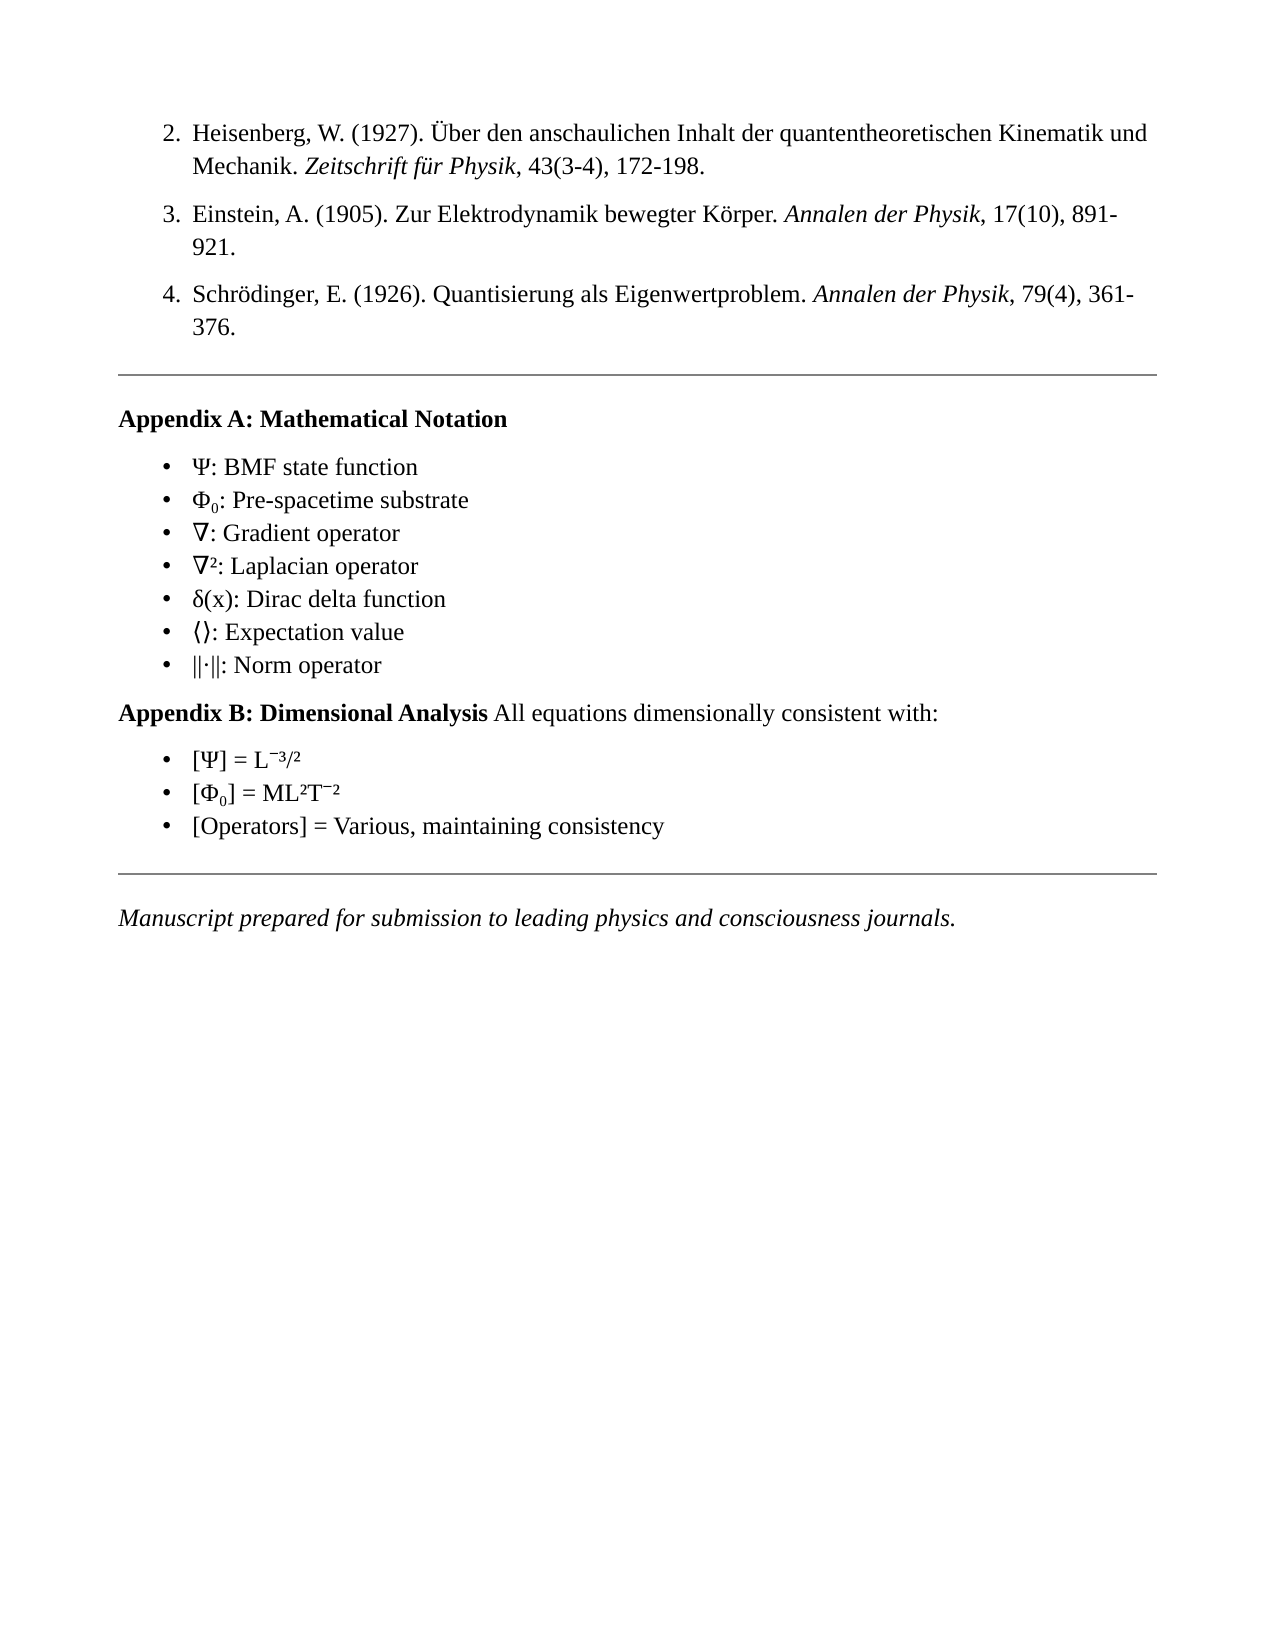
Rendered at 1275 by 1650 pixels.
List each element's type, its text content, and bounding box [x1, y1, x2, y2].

list [Φ₀] = ML²T⁻² [162, 778, 1157, 807]
list [Operators] = Various, maintaining consistency [162, 811, 1157, 840]
list Φ₀: Pre-spacetime substrate [162, 485, 1157, 514]
list δ(x): Dirac delta function [162, 584, 1157, 613]
list ⟨⟩: Expectation value [162, 617, 1157, 646]
text Manuscript prepared for submission to leading physics and consciousness journals. [118, 903, 1157, 932]
list Einstein, A. (1905). Zur Elektrodynamik bewegter Körper. Annalen der Physik, 17(10), 891-921. [162, 199, 1157, 261]
list ∇: Gradient operator [162, 518, 1157, 547]
list [Ψ] = L⁻³/² [162, 745, 1157, 774]
list Ψ: BMF state function [162, 452, 1157, 481]
list Schrödinger, E. (1926). Quantisierung als Eigenwertproblem. Annalen der Physik, 79(4), 361-376. [162, 279, 1157, 341]
list Heisenberg, W. (1927). Über den anschaulichen Inhalt der quantentheoretischen Kinematik und Mechanik. Zeitschrift für Physik, 43(3-4), 172-198. [162, 118, 1157, 180]
list ∇²: Laplacian operator [162, 551, 1157, 580]
text Appendix A: Mathematical Notation [118, 404, 1157, 433]
list ||·||: Norm operator [162, 650, 1157, 679]
text Appendix B: Dimensional Analysis All equations dimensionally consistent with: [118, 698, 1157, 726]
